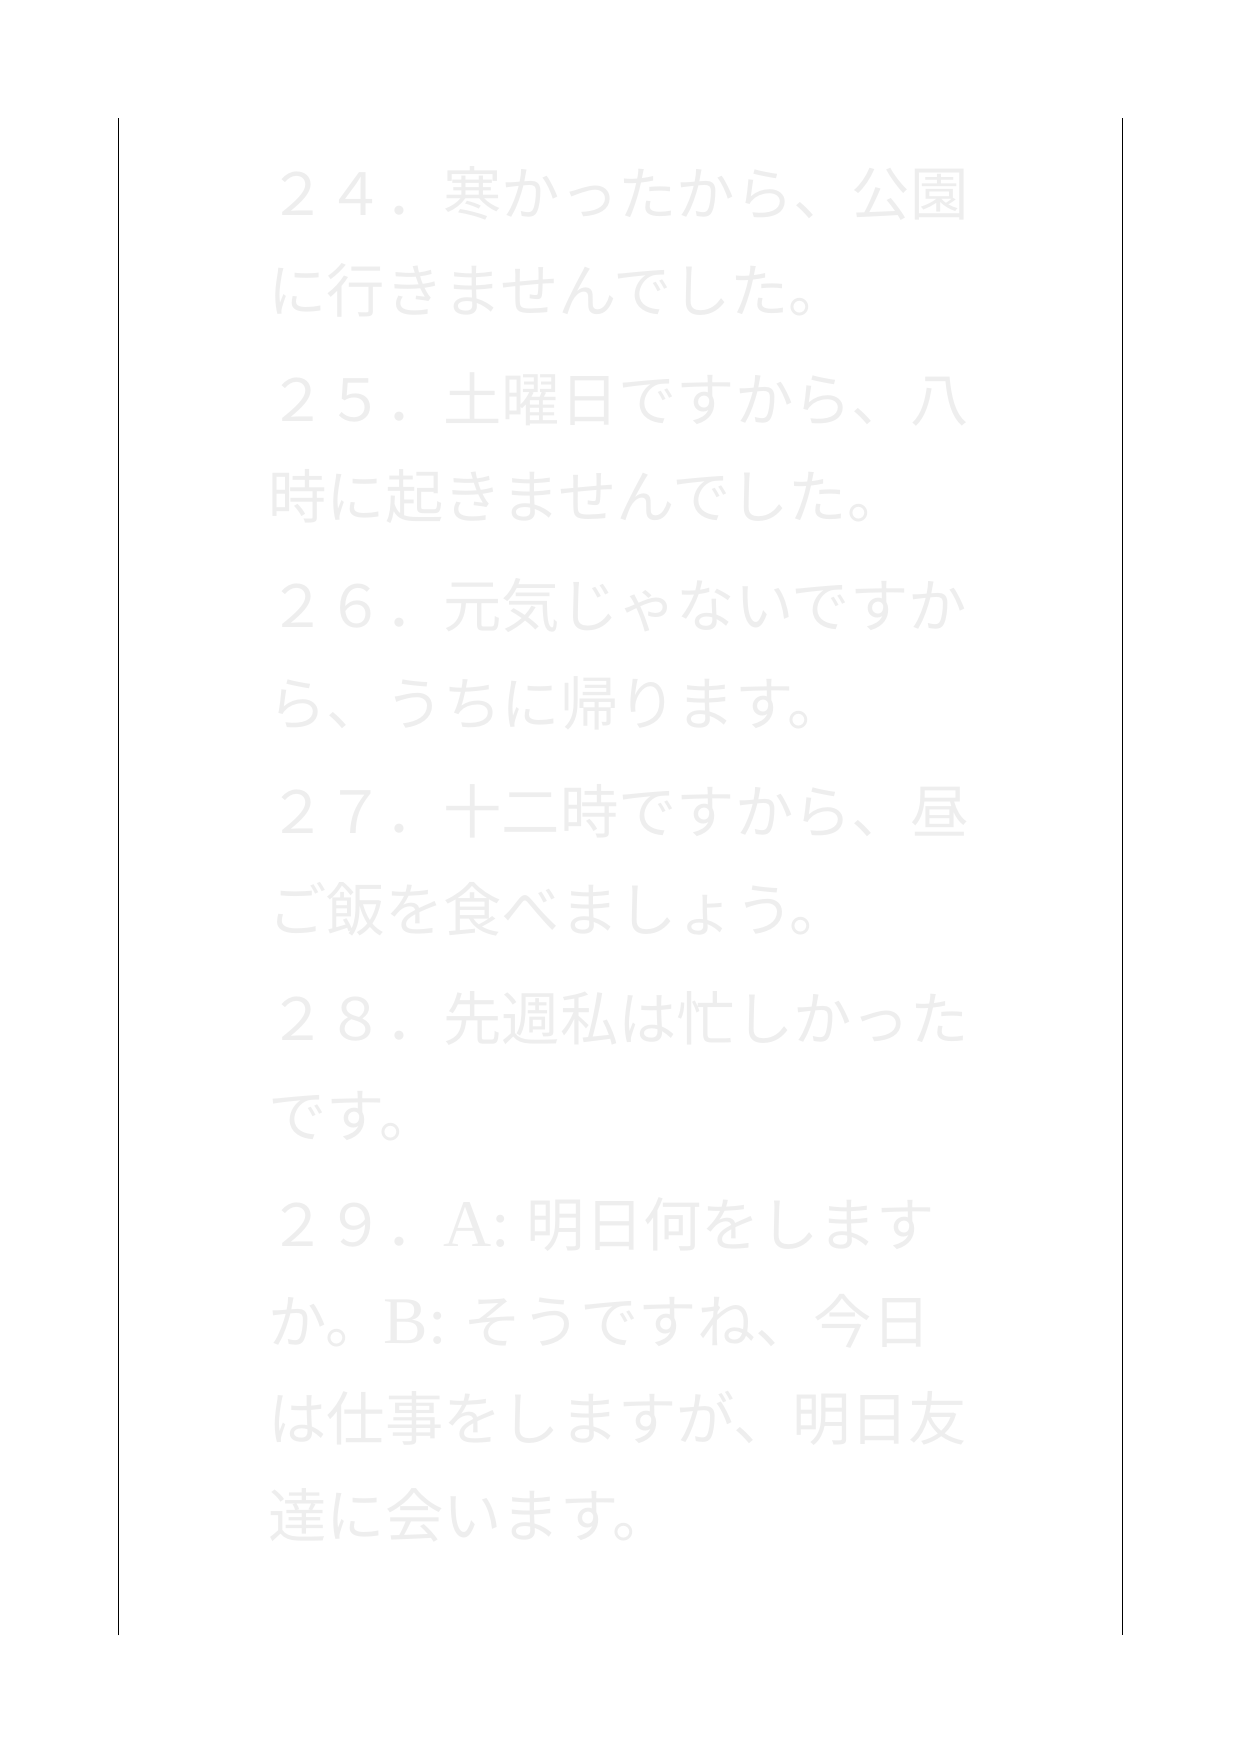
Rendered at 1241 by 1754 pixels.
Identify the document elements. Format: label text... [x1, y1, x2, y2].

text ２６．元気じゃないですから、うちに帰ります。 [268, 560, 972, 742]
text ２８．先週私は忙しかったです。 [268, 972, 972, 1154]
text ２７．十二時ですから、昼ご飯を食べましょう。 [268, 766, 972, 948]
text ２９．A: 明日何をしますか。B: そうですね、今日は仕事をしますが、明日友達に会います。 [268, 1178, 972, 1554]
text ２４．寒かったから、公園に行きませんでした。 [268, 148, 972, 330]
text ２５．土曜日ですから、八時に起きませんでした。 [268, 354, 972, 536]
